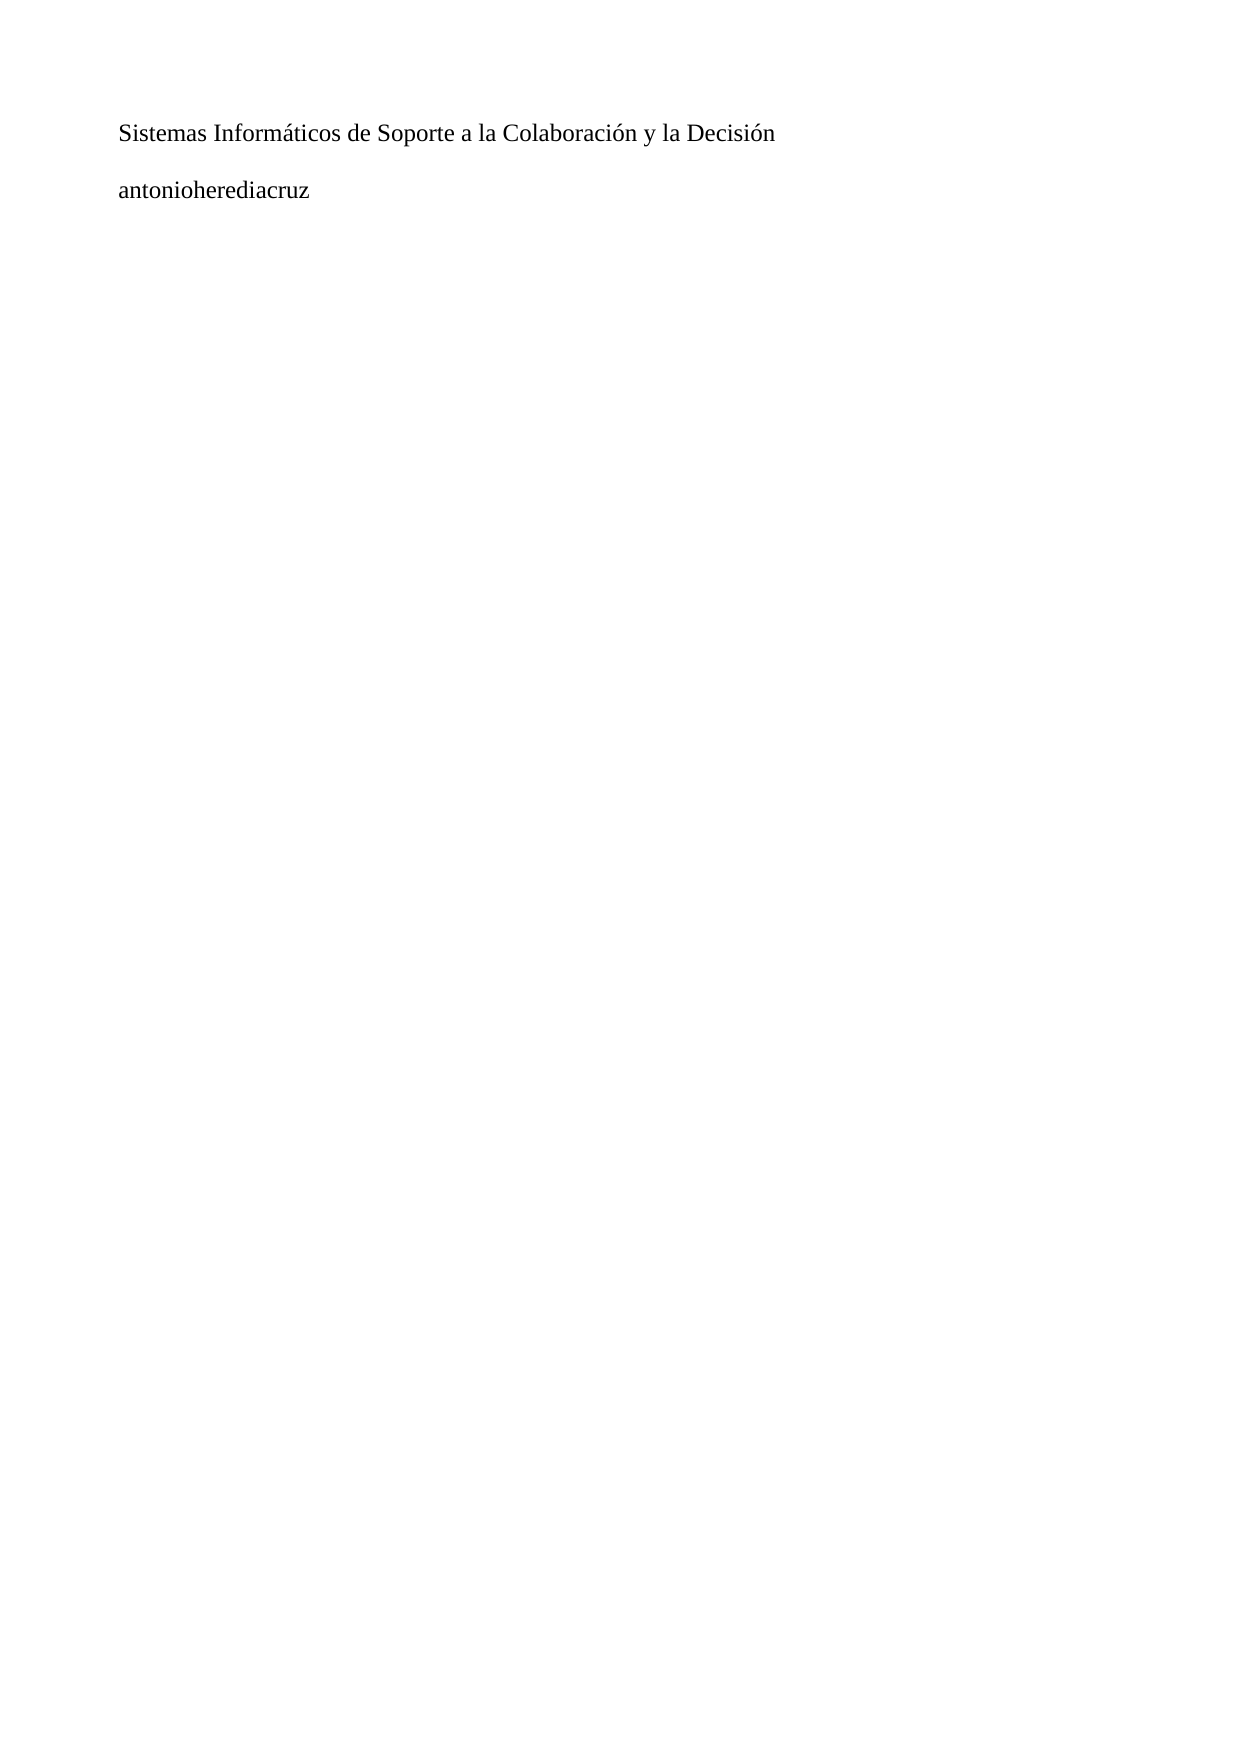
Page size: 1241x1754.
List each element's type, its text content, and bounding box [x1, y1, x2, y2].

text antonioherediacruz [118, 147, 1122, 204]
text Sistemas Informáticos de Soporte a la Colaboración y la Decisión [118, 118, 1122, 147]
